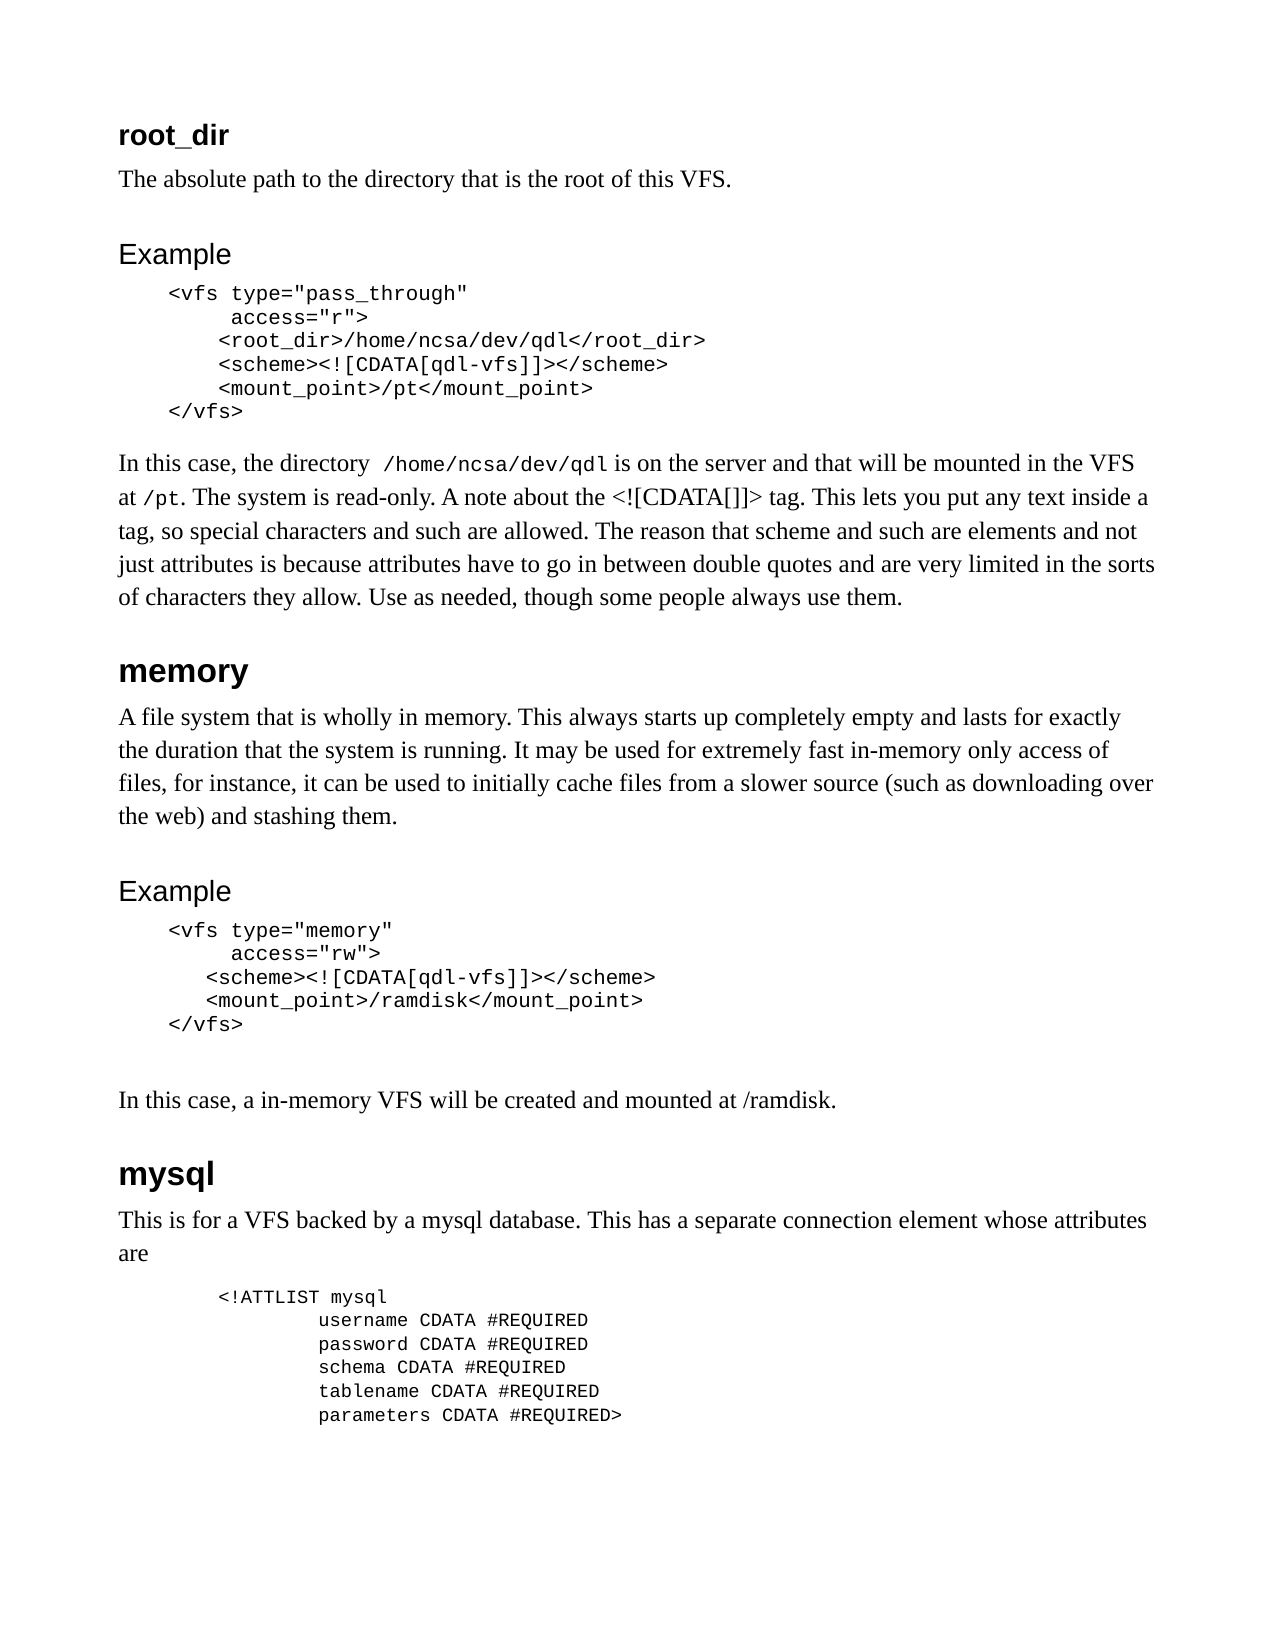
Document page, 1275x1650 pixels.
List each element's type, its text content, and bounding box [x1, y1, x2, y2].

text <mount_point>/ramdisk</mount_point> [118, 991, 1157, 1014]
text <mount_point>/pt</mount_point> [118, 378, 1157, 401]
text tablename CDATA #REQUIRED [118, 1380, 1157, 1404]
text parameters CDATA #REQUIRED> [118, 1404, 1157, 1427]
text schema CDATA #REQUIRED [118, 1357, 1157, 1380]
subtitle root_dir [118, 118, 1157, 152]
subtitle memory [118, 651, 1157, 689]
text username CDATA #REQUIRED [118, 1309, 1157, 1333]
text password CDATA #REQUIRED [118, 1333, 1157, 1357]
text This is for a VFS backed by a mysql database. This has a separate connection element whose attributes are [118, 1205, 1157, 1267]
subtitle mysql [118, 1154, 1157, 1192]
text <root_dir>/home/ncsa/dev/qdl</root_dir> [118, 330, 1157, 354]
text <scheme><![CDATA[qdl-vfs]]></scheme> [118, 354, 1157, 378]
subtitle Example [118, 237, 1157, 271]
text A file system that is wholly in memory. This always starts up completely empty and lasts for exactly the duration that the system is running. It may be used for extremely fast in-memory only access of files, for instance, it can be used to initially cache files from a slower source (such as downloading over the web) and stashing them. [118, 702, 1157, 830]
text </vfs> [118, 401, 1157, 448]
text <scheme><![CDATA[qdl-vfs]]></scheme> [118, 967, 1157, 991]
text In this case, a in-memory VFS will be created and mounted at /ramdisk. [118, 1085, 1157, 1114]
text The absolute path to the directory that is the root of this VFS. [118, 164, 1157, 193]
text access="r"> [118, 307, 1157, 330]
text <!ATTLIST mysql [118, 1286, 1157, 1309]
text access="rw"> [118, 943, 1157, 967]
text </vfs> [118, 1014, 1157, 1038]
text <vfs type="memory" [118, 919, 1157, 943]
text <vfs type="pass_through" [118, 283, 1157, 307]
subtitle Example [118, 873, 1157, 907]
text In this case, the directory /home/ncsa/dev/qdl is on the server and that will be mounted in the VFS at /pt. The system is read-only. A note about the <![CDATA[]]> tag. This lets you put any text inside a tag, so special characters and such are allowed. The reason that scheme and such are elements and not just attributes is because attributes have to go in between double quotes and are very limited in the sorts of characters they allow. Use as needed, though some people always use them. [118, 448, 1157, 611]
